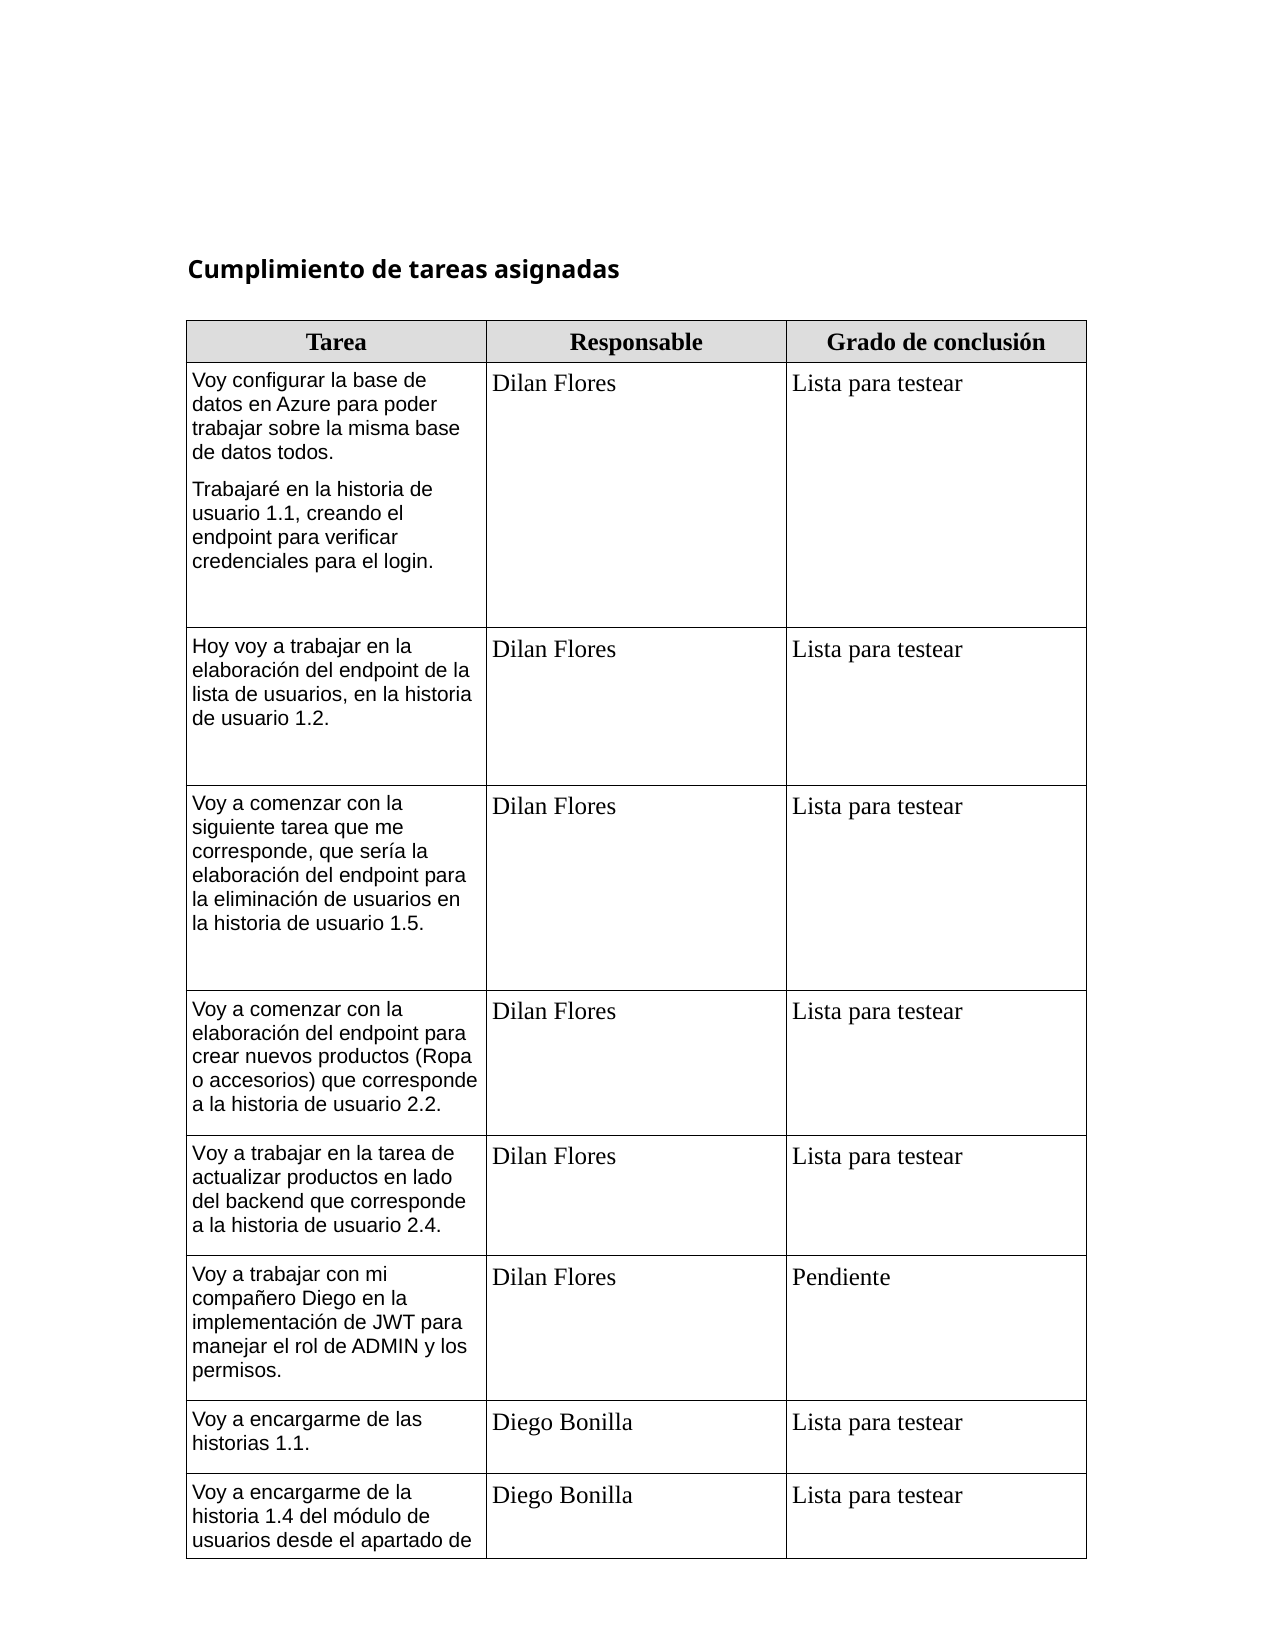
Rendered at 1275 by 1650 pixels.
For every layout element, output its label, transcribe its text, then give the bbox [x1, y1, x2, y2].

table_cell Dilan Flores [487, 1136, 786, 1255]
table_header Responsable [487, 321, 786, 362]
table_header Grado de conclusión [787, 321, 1086, 362]
table_cell Hoy voy a trabajar en la elaboración del endpoint de la lista de usuarios, en la historia de usuario 1.2. [187, 628, 486, 784]
table_cell Dilan Flores [487, 1256, 786, 1400]
table_cell Lista para testear [787, 991, 1086, 1134]
table_cell Lista para testear [787, 628, 1086, 784]
table_cell Voy a encargarme de las historias 1.1. [187, 1401, 486, 1473]
table_cell Voy a encargarme de la historia 1.4 del módulo de usuarios desde el apartado de [187, 1474, 486, 1557]
table_cell Dilan Flores [487, 628, 786, 784]
table_cell Diego Bonilla [487, 1474, 786, 1557]
table_cell Dilan Flores [487, 786, 786, 990]
table_cell Voy configurar la base de datos en Azure para poder trabajar sobre la misma base de datos todos. Trabajaré en la historia de usuario 1.1, creando el endpoint para verificar credenciales para el login. [187, 363, 486, 627]
table_cell Lista para testear [787, 786, 1086, 990]
table_cell Voy a comenzar con la siguiente tarea que me corresponde, que sería la elaboración del endpoint para la eliminación de usuarios en la historia de usuario 1.5. [187, 786, 486, 990]
table_cell Voy a trabajar con mi compañero Diego en la implementación de JWT para manejar el rol de ADMIN y los permisos. [187, 1256, 486, 1400]
table_cell Dilan Flores [487, 991, 786, 1134]
table_header Tarea [187, 321, 486, 362]
text Cumplimiento de tareas asignadas [187, 252, 1087, 286]
table_cell Lista para testear [787, 1401, 1086, 1473]
table_cell Dilan Flores [487, 363, 786, 627]
table_cell Lista para testear [787, 1474, 1086, 1557]
table_cell Voy a comenzar con la elaboración del endpoint para crear nuevos productos (Ropa o accesorios) que corresponde a la historia de usuario 2.2. [187, 991, 486, 1134]
table_cell Lista para testear [787, 363, 1086, 627]
table_cell Pendiente [787, 1256, 1086, 1400]
table_cell Lista para testear [787, 1136, 1086, 1255]
table_cell Diego Bonilla [487, 1401, 786, 1473]
table_cell Voy a trabajar en la tarea de actualizar productos en lado del backend que corresponde a la historia de usuario 2.4. [187, 1136, 486, 1255]
